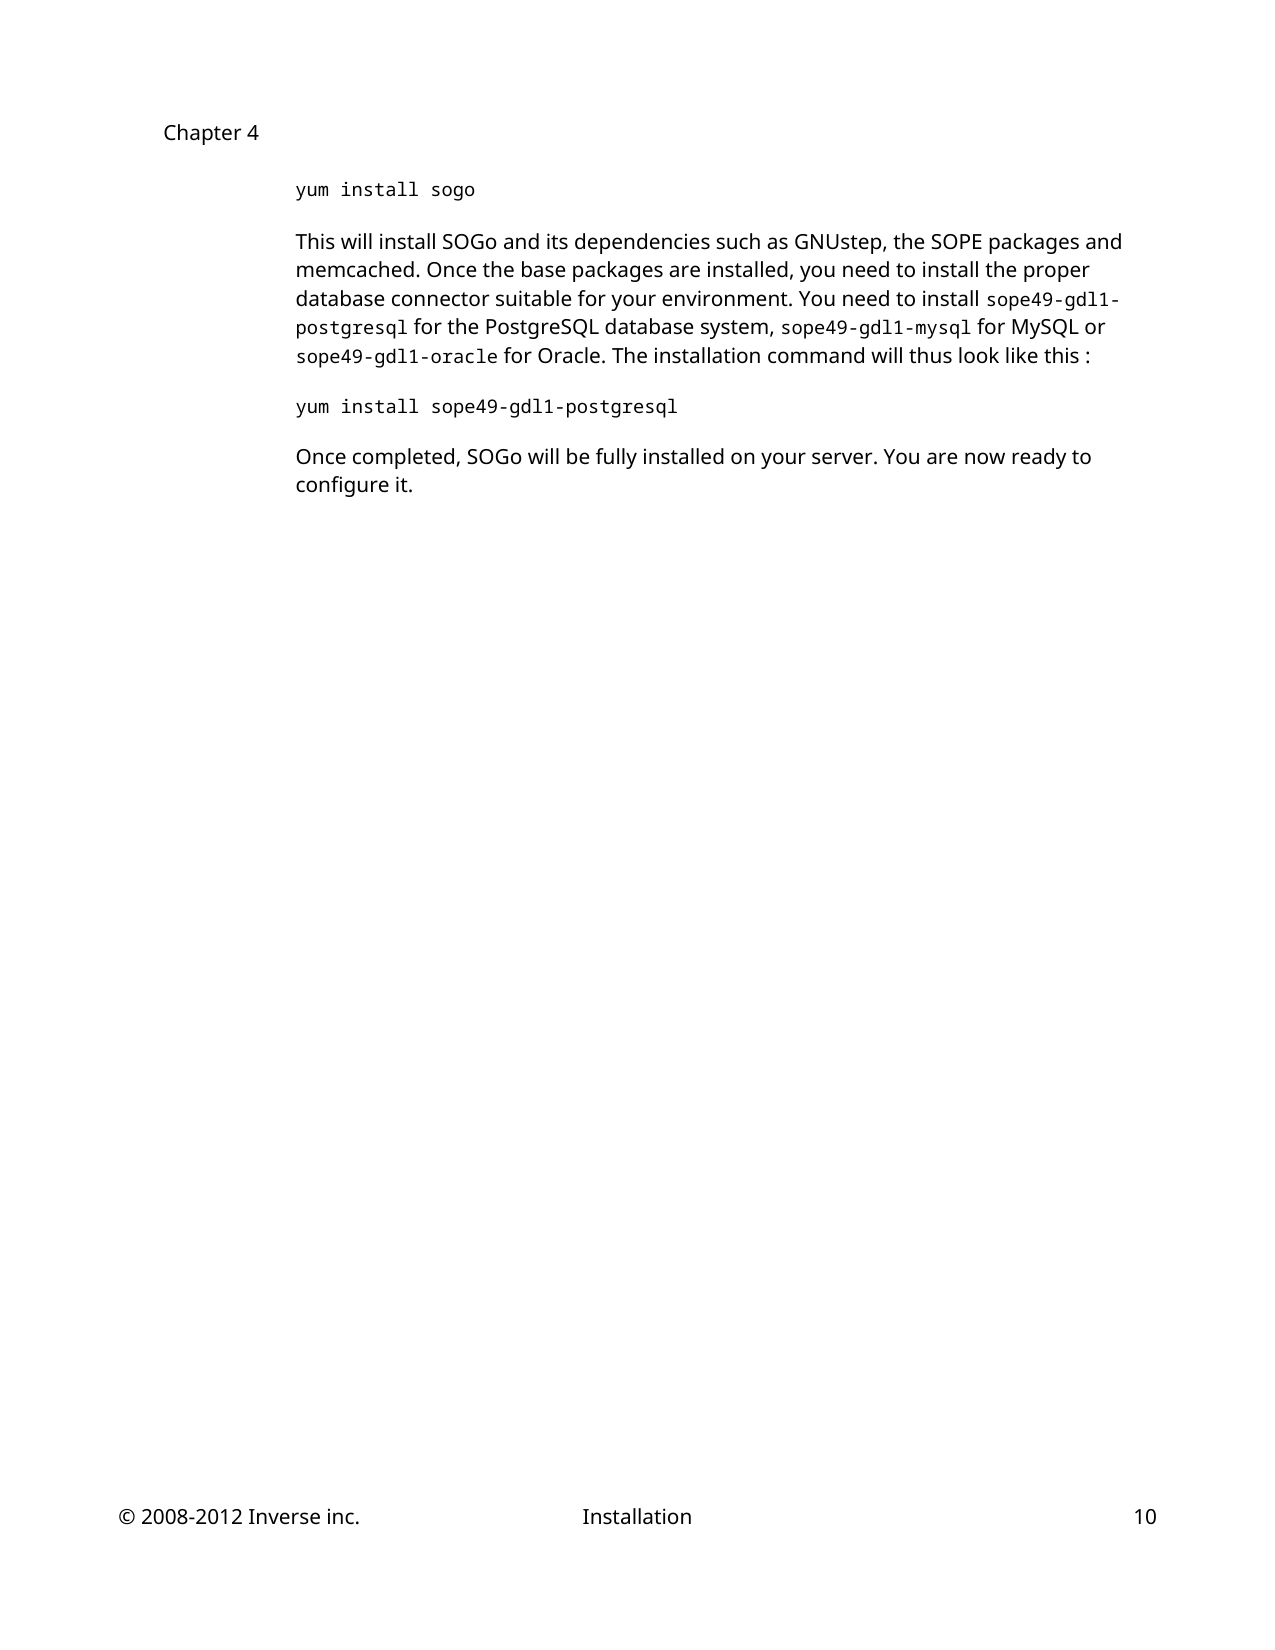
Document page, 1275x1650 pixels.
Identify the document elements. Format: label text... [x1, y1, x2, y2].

text Once completed, SOGo will be fully installed on your server. You are now ready to configure it. [295, 442, 1157, 499]
text yum install sope49-gdl1-postgresql [295, 393, 1157, 418]
text yum install sogo [295, 176, 1157, 202]
text This will install SOGo and its dependencies such as GNUstep, the SOPE packages and memcached. Once the base packages are installed, you need to install the proper database connector suitable for your environment. You need to install sope49-gdl1-postgresql for the PostgreSQL database system, sope49-gdl1-mysql for MySQL or sope49-gdl1-oracle for Oracle. The installation command will thus look like this : [295, 227, 1157, 369]
